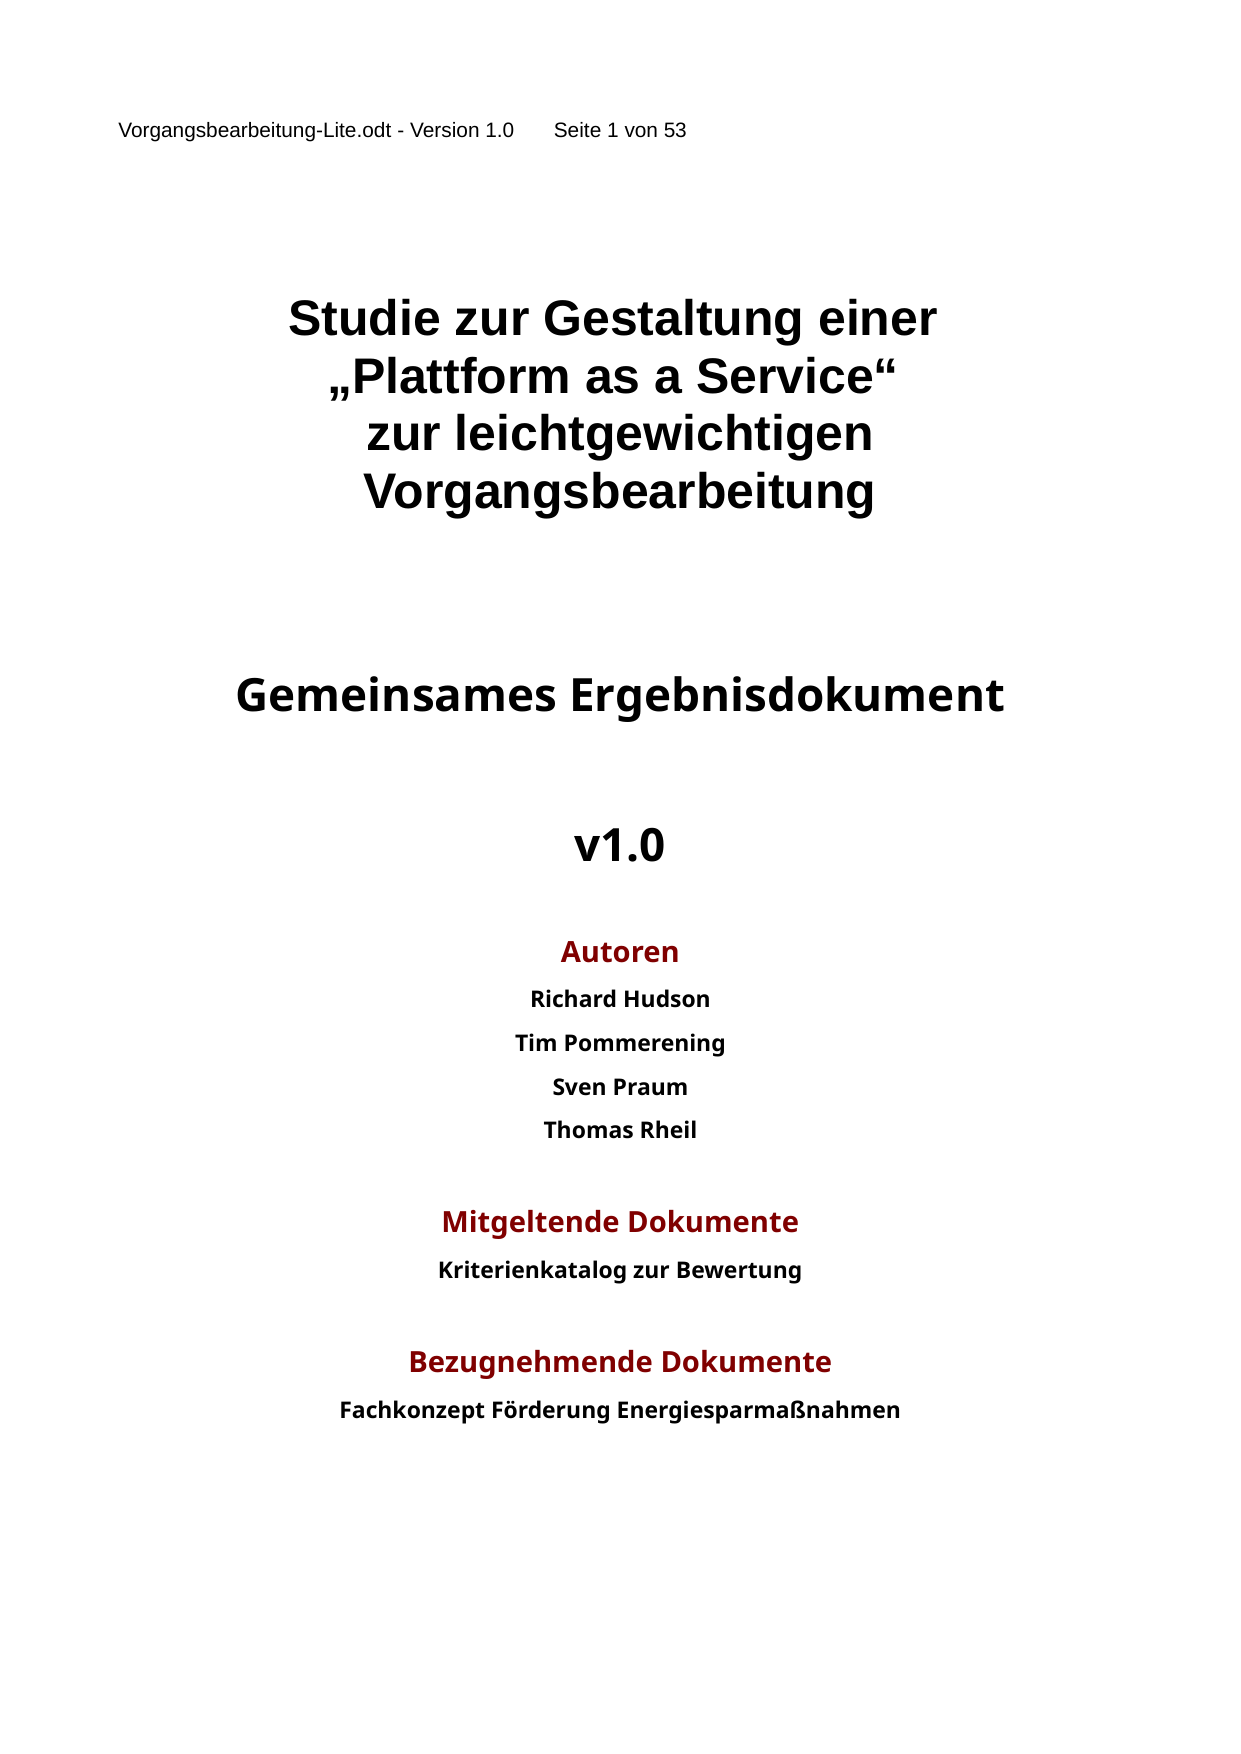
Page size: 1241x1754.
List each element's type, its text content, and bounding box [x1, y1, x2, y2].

text Gemeinsames Ergebnisdokument [118, 662, 1122, 725]
text Fachkonzept Förderung Energiesparmaßnahmen [118, 1394, 1122, 1425]
text Bezugnehmende Dokumente [118, 1341, 1122, 1381]
text Autoren [118, 931, 1122, 971]
text Mitgeltende Dokumente [118, 1202, 1122, 1241]
title Studie zur Gestaltung einer „Plattform as a Service“ zur leichtgewichtigen Vorgangsbearbeitung [118, 289, 1122, 519]
text Sven Praum [118, 1071, 1122, 1102]
text Kriterienkatalog zur Bewertung [118, 1254, 1122, 1285]
text v1.0 [118, 812, 1122, 874]
text Thomas Rheil [118, 1114, 1122, 1146]
text Richard Hudson [118, 983, 1122, 1014]
text Tim Pommerening [118, 1027, 1122, 1058]
